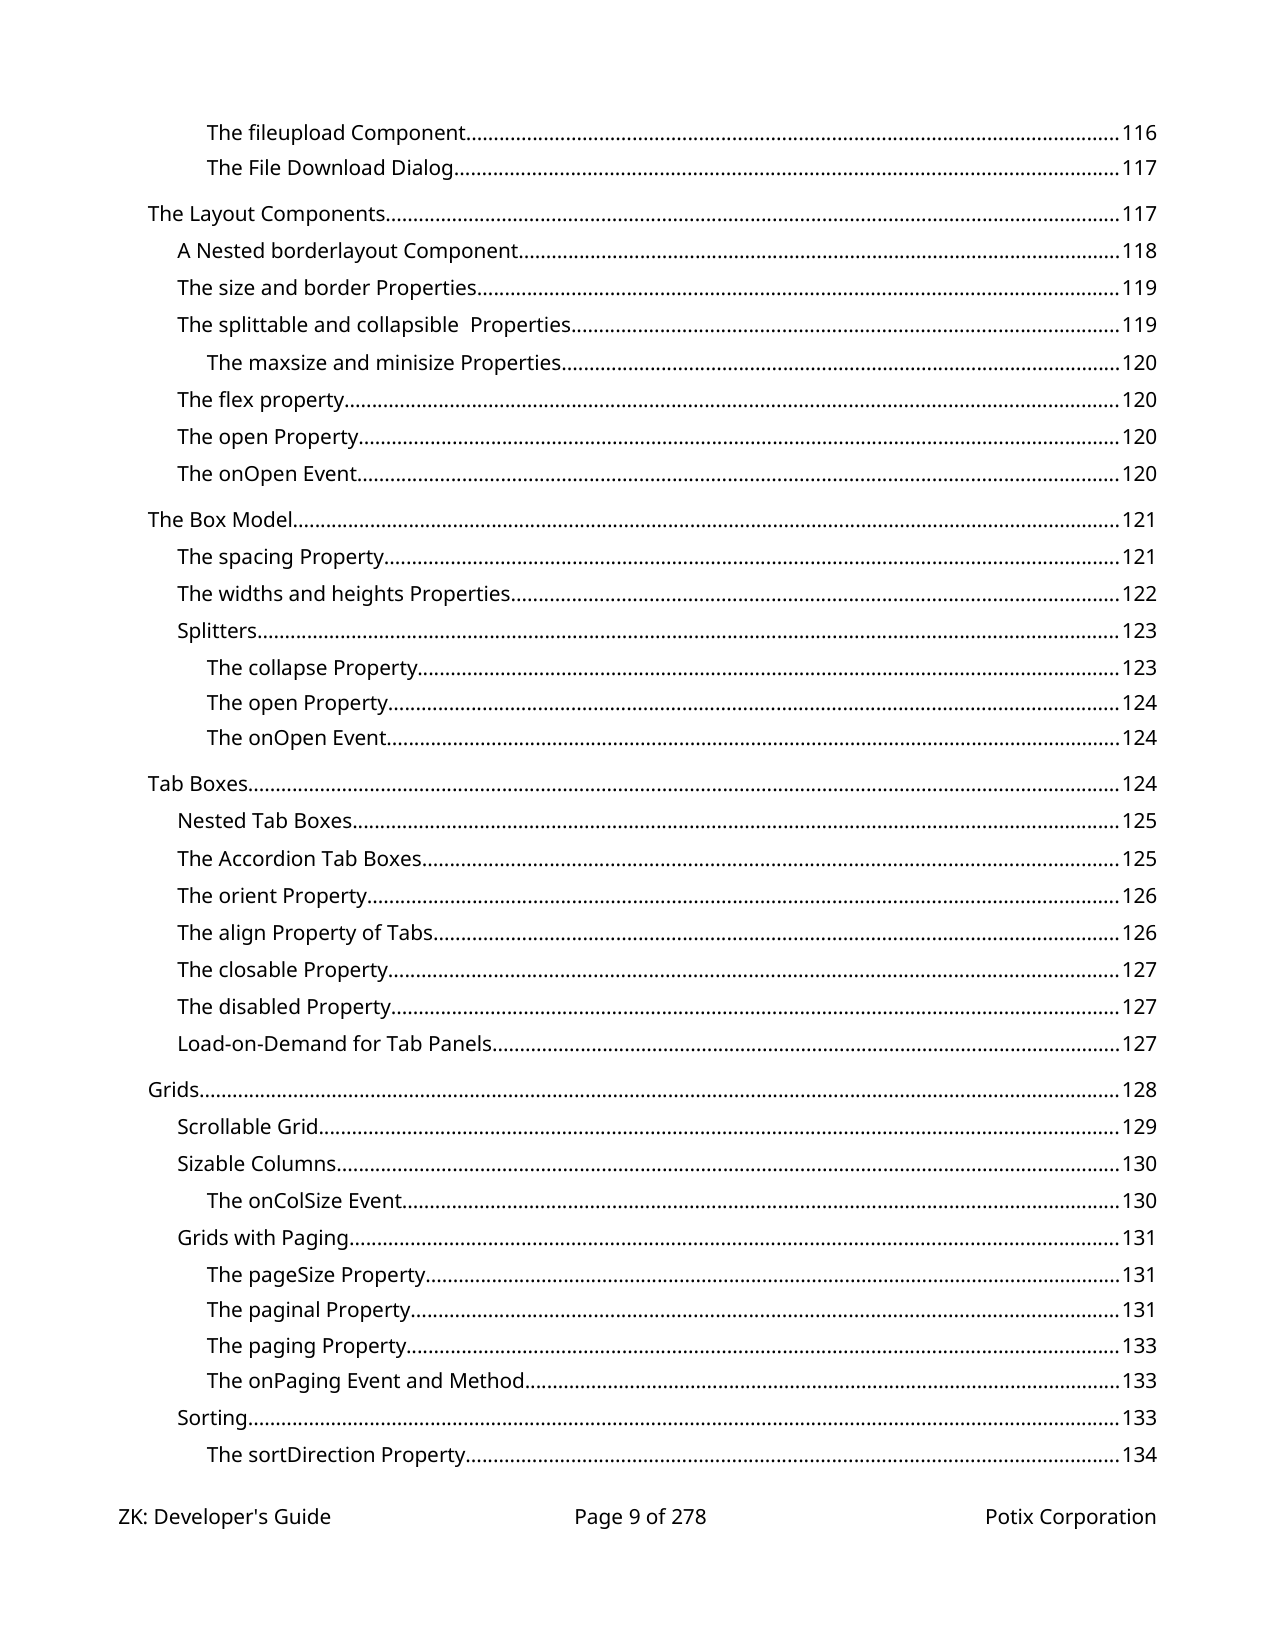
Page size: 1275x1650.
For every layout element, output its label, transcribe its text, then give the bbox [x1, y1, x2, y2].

text Scrollable Grid 129 [177, 1112, 1157, 1140]
text The fileupload Component 116 [207, 118, 1157, 146]
text The spacing Property 121 [177, 542, 1157, 570]
text The collapse Property 123 [207, 653, 1157, 681]
text Grids with Paging 131 [177, 1223, 1157, 1252]
text The flex property 120 [177, 385, 1157, 413]
text Splitters 123 [177, 616, 1157, 644]
text Load-on-Demand for Tab Panels 127 [177, 1029, 1157, 1057]
text The closable Property 127 [177, 955, 1157, 983]
text The onOpen Event 124 [207, 723, 1157, 752]
text Tab Boxes 124 [148, 769, 1157, 798]
text The onColSize Event 130 [207, 1186, 1157, 1214]
text The widths and heights Properties 122 [177, 579, 1157, 607]
text Nested Tab Boxes 125 [177, 807, 1157, 835]
text The orient Property 126 [177, 881, 1157, 909]
text A Nested borderlayout Component 118 [177, 236, 1157, 264]
text The onOpen Event 120 [177, 459, 1157, 487]
text The onPaging Event and Method 133 [207, 1366, 1157, 1394]
text The paging Property 133 [207, 1331, 1157, 1359]
text Sizable Columns 130 [177, 1149, 1157, 1177]
text The splittable and collapsible Properties 119 [177, 311, 1157, 339]
text The size and border Properties 119 [177, 273, 1157, 302]
text The align Property of Tabs 126 [177, 918, 1157, 946]
text The pageSize Property 131 [207, 1260, 1157, 1289]
text The maxsize and minisize Properties 120 [207, 348, 1157, 376]
text The Box Model 121 [148, 505, 1157, 533]
text The disabled Property 127 [177, 992, 1157, 1020]
text The Accordion Tab Boxes 125 [177, 844, 1157, 872]
text The open Property 124 [207, 688, 1157, 717]
text The File Download Dialog 117 [207, 153, 1157, 182]
text The open Property 120 [177, 422, 1157, 450]
text Grids 128 [148, 1075, 1157, 1103]
text Sorting 133 [177, 1403, 1157, 1431]
text The Layout Components 117 [148, 199, 1157, 227]
text The sortDirection Property 134 [207, 1440, 1157, 1468]
text The paginal Property 131 [207, 1296, 1157, 1324]
